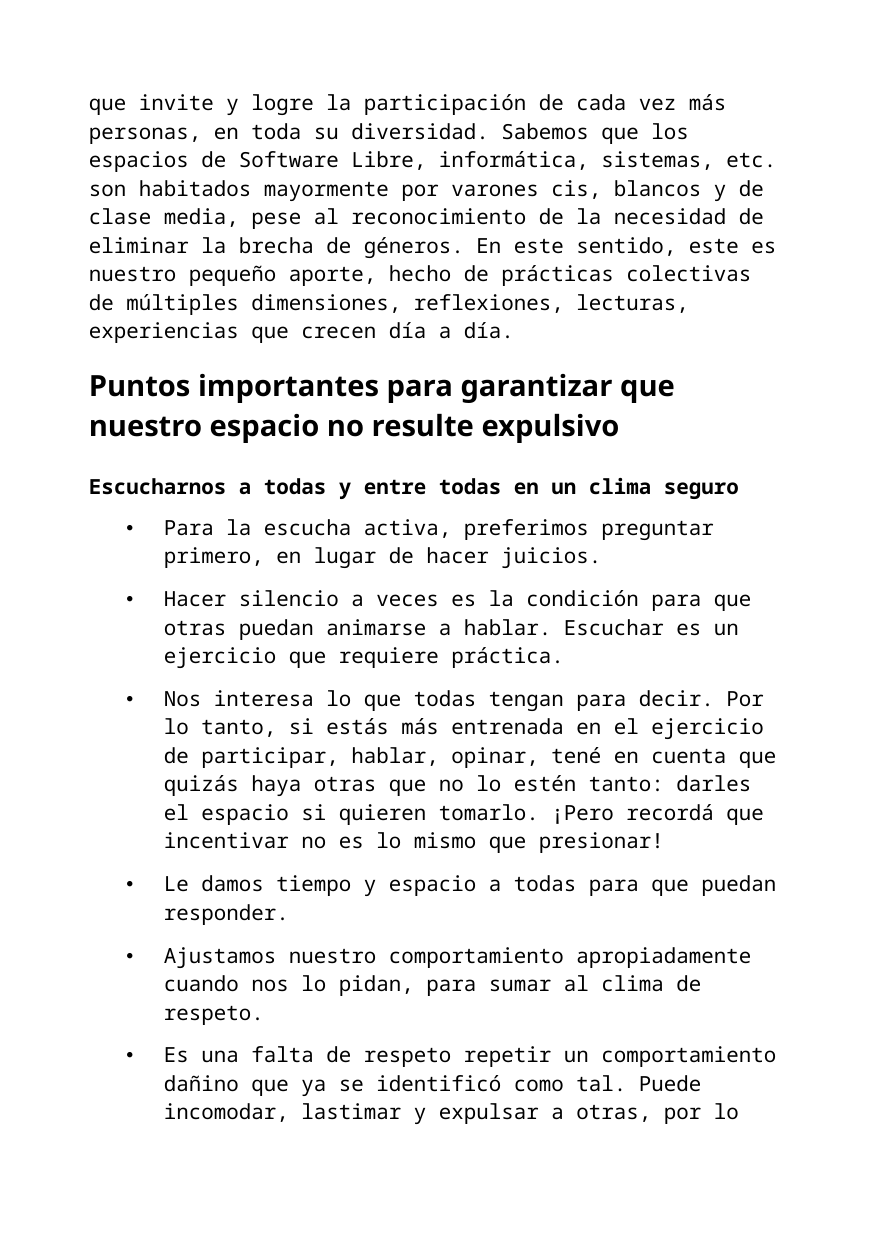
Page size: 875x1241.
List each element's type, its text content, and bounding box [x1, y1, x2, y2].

list Para la escucha activa, preferimos preguntar primero, en lugar de hacer juicios. [126, 513, 786, 569]
subtitle Escucharnos a todas y entre todas en un clima seguro [88, 472, 786, 500]
list Le damos tiempo y espacio a todas para que puedan responder. [126, 869, 786, 926]
list Es una falta de respeto repetir un comportamiento dañino que ya se identificó como tal. Puede incomodar, lastimar y expulsar a otras, por lo [126, 1041, 786, 1126]
text que invite y logre la participación de cada vez más personas, en toda su diversidad. Sabemos que los espacios de Software Libre, informática, sistemas, etc. son habitados mayormente por varones cis, blancos y de clase media, pese al reconocimiento de la necesidad de eliminar la brecha de géneros. En este sentido, este es nuestro pequeño aporte, hecho de prácticas colectivas de múltiples dimensiones, reflexiones, lecturas, experiencias que crecen día a día. [88, 88, 786, 344]
subtitle Puntos importantes para garantizar que nuestro espacio no resulte expulsivo [88, 365, 786, 445]
list Ajustamos nuestro comportamiento apropiadamente cuando nos lo pidan, para sumar al clima de respeto. [126, 941, 786, 1026]
list Nos interesa lo que todas tengan para decir. Por lo tanto, si estás más entrenada en el ejercicio de participar, hablar, opinar, tené en cuenta que quizás haya otras que no lo estén tanto: darles el espacio si quieren tomarlo. ¡Pero recordá que incentivar no es lo mismo que presionar! [126, 684, 786, 855]
list Hacer silencio a veces es la condición para que otras puedan animarse a hablar. Escuchar es un ejercicio que requiere práctica. [126, 584, 786, 669]
